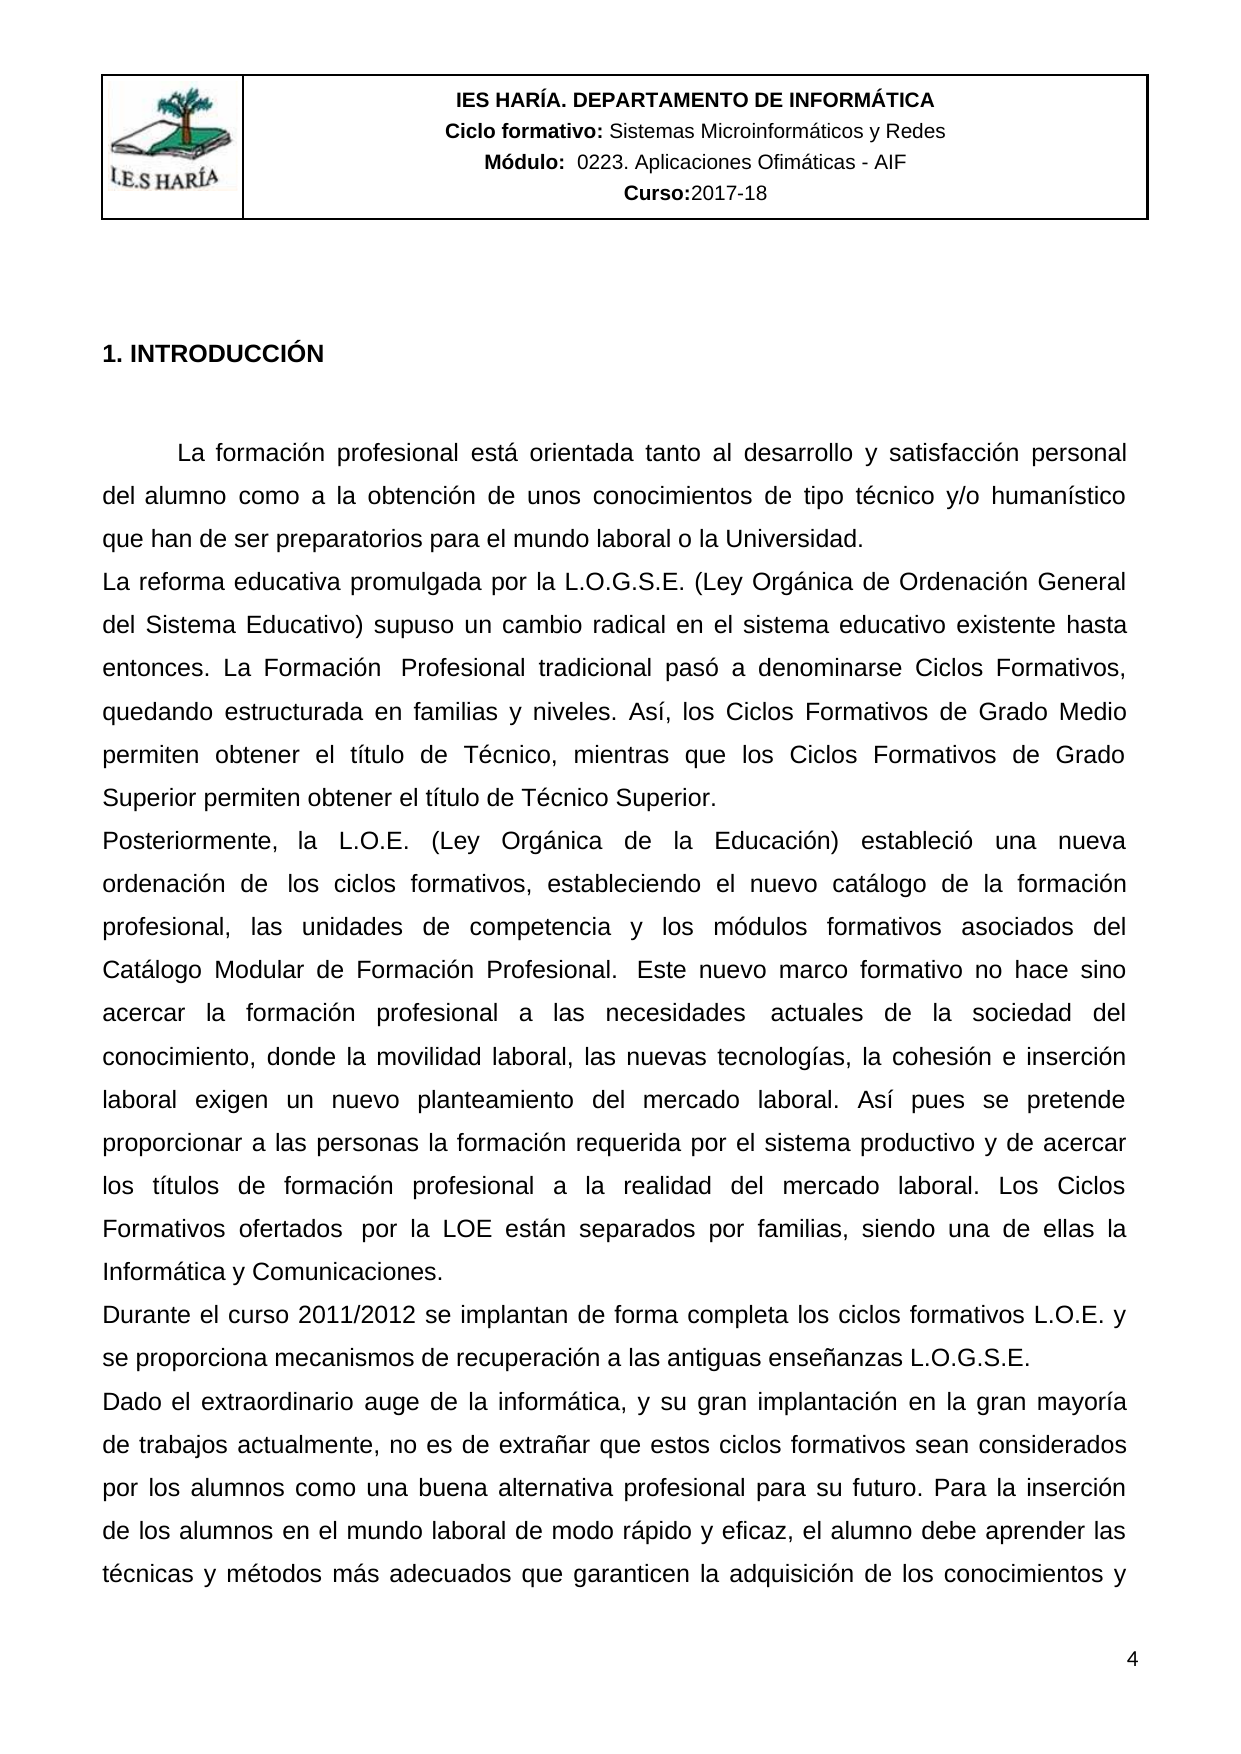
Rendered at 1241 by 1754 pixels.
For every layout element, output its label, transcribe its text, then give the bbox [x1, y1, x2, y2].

text Durante el curso 2011/2012 se implantan de forma completa los ciclos formativos L.O.E. y se proporciona mecanismos de recuperación a las antiguas enseñanzas L.O.G.S.E. [102, 1300, 1127, 1372]
text La reforma educativa promulgada por la L.O.G.S.E. (Ley Orgánica de Ordenación General del Sistema Educativo) supuso un cambio radical en el sistema educativo existente hasta entonces. La Formación Profesional tradicional pasó a denominarse Ciclos Formativos, quedando estructurada en familias y niveles. Así, los Ciclos Formativos de Grado Medio permiten obtener el título de Técnico, mientras que los Ciclos Formativos de Grado Superior permiten obtener el título de Técnico Superior. [102, 567, 1127, 812]
picture [107, 81, 238, 191]
subtitle 1. INTRODUCCIÓN [102, 339, 1138, 368]
text Posteriormente, la L.O.E. (Ley Orgánica de la Educación) estableció una nueva ordenación de los ciclos formativos, estableciendo el nuevo catálogo de la formación profesional, las unidades de competencia y los módulos formativos asociados del Catálogo Modular de Formación Profesional. Este nuevo marco formativo no hace sino acercar la formación profesional a las necesidades actuales de la sociedad del conocimiento, donde la movilidad laboral, las nuevas tecnologías, la cohesión e inserción laboral exigen un nuevo planteamiento del mercado laboral. Así pues se pretende proporcionar a las personas la formación requerida por el sistema productivo y de acercar los títulos de formación profesional a la realidad del mercado laboral. Los Ciclos Formativos ofertados por la LOE están separados por familias, siendo una de ellas la Informática y Comunicaciones. [102, 826, 1127, 1286]
text Dado el extraordinario auge de la informática, y su gran implantación en la gran mayoría de trabajos actualmente, no es de extrañar que estos ciclos formativos sean considerados por los alumnos como una buena alternativa profesional para su futuro. Para la inserción de los alumnos en el mundo laboral de modo rápido y eficaz, el alumno debe aprender las técnicas y métodos más adecuados que garanticen la adquisición de los conocimientos y [102, 1387, 1127, 1588]
text La formación profesional está orientada tanto al desarrollo y satisfacción personal del alumno como a la obtención de unos conocimientos de tipo técnico y/o humanístico que han de ser preparatorios para el mundo laboral o la Universidad. [102, 438, 1127, 553]
